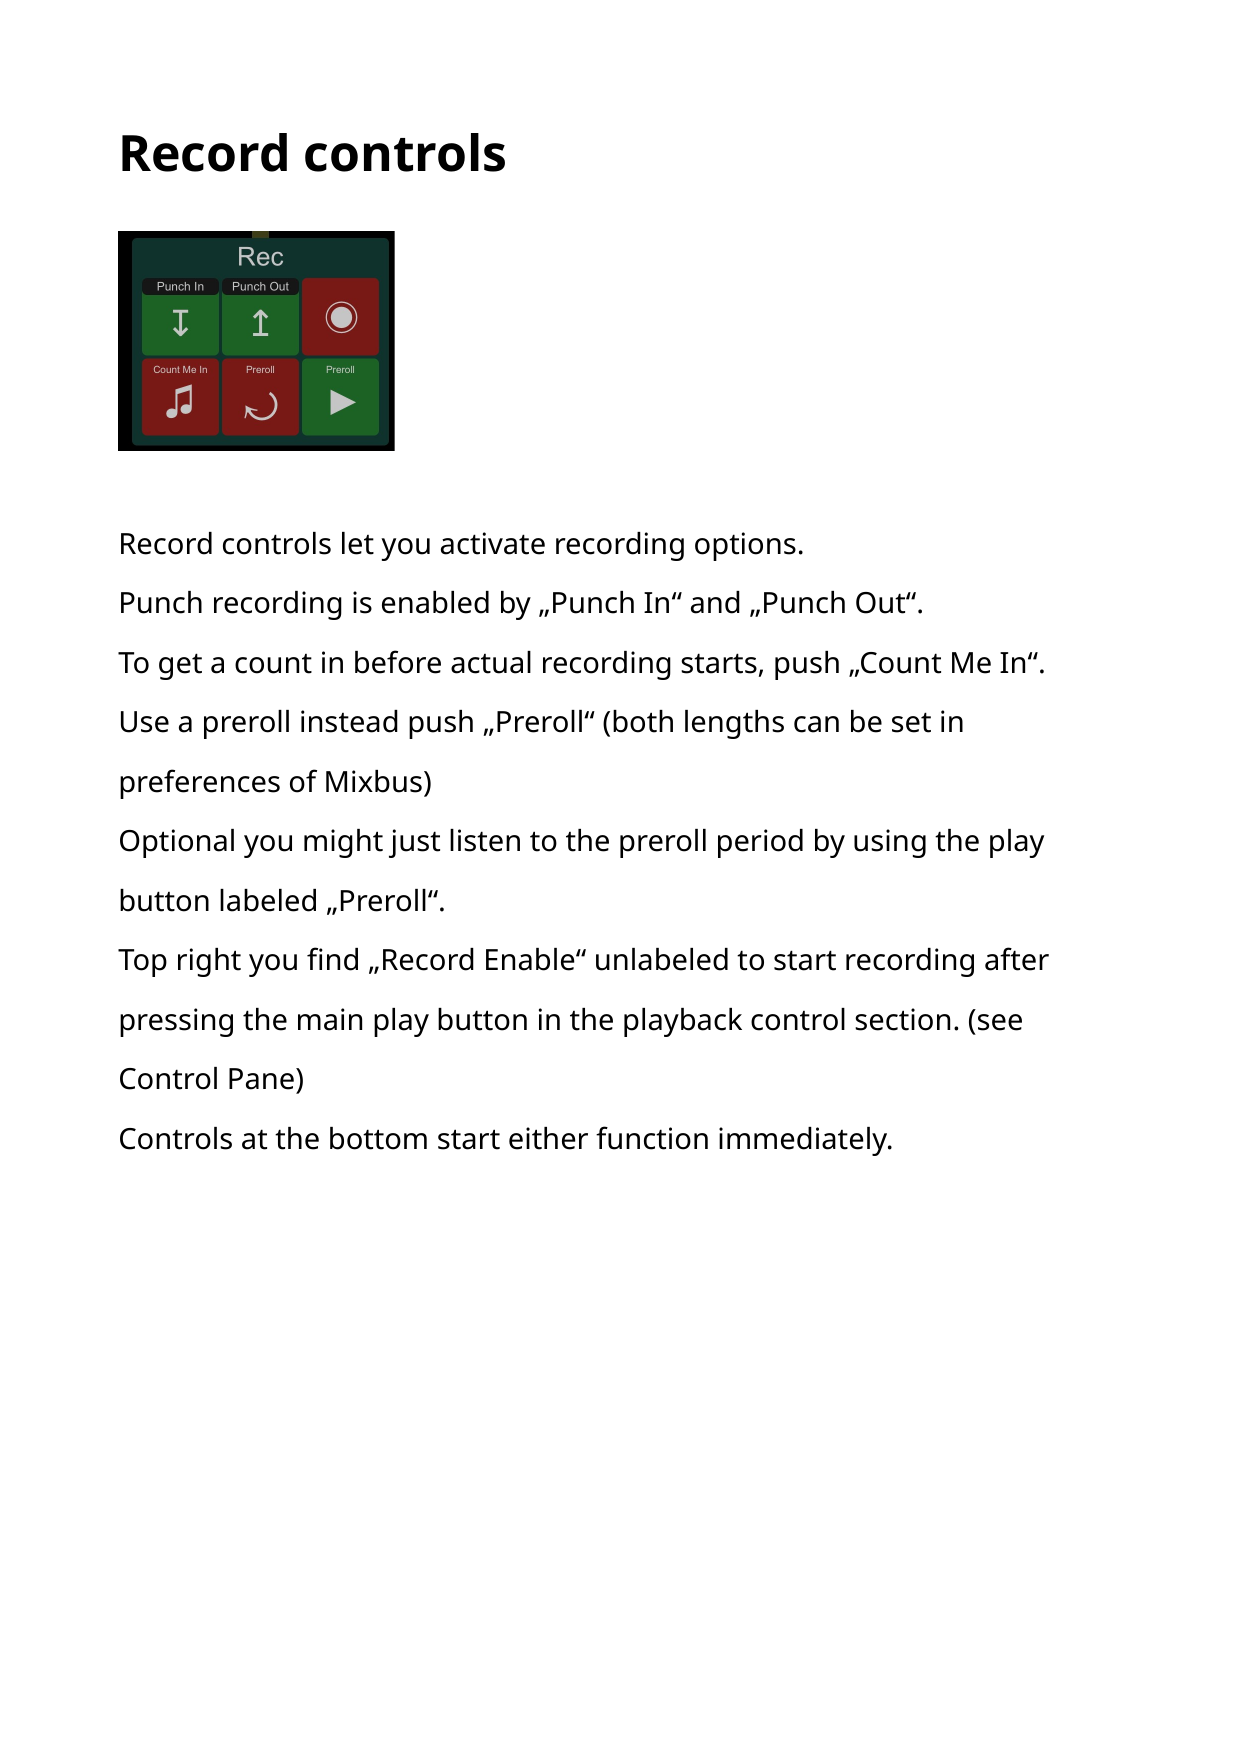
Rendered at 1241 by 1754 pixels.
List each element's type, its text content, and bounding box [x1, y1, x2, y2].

text Controls at the bottom start either function immediately. [118, 1118, 1122, 1158]
text Punch recording is enabled by „Punch In“ and „Punch Out“. [118, 583, 1122, 622]
text Top right you find „Record Enable“ unlabeled to start recording after pressing the main play button in the playback control section. (see Control Pane) [118, 940, 1122, 1098]
text Use a preroll instead push „Preroll“ (both lengths can be set in preferences of Mixbus) [118, 702, 1122, 801]
text To get a count in before actual recording starts, push „Count Me In“. [118, 642, 1122, 682]
text Optional you might just listen to the preroll period by using the play button labeled „Preroll“. [118, 821, 1122, 920]
picture [118, 231, 395, 451]
text Record controls [118, 118, 1122, 186]
text Record controls let you activate recording options. [118, 523, 1122, 563]
